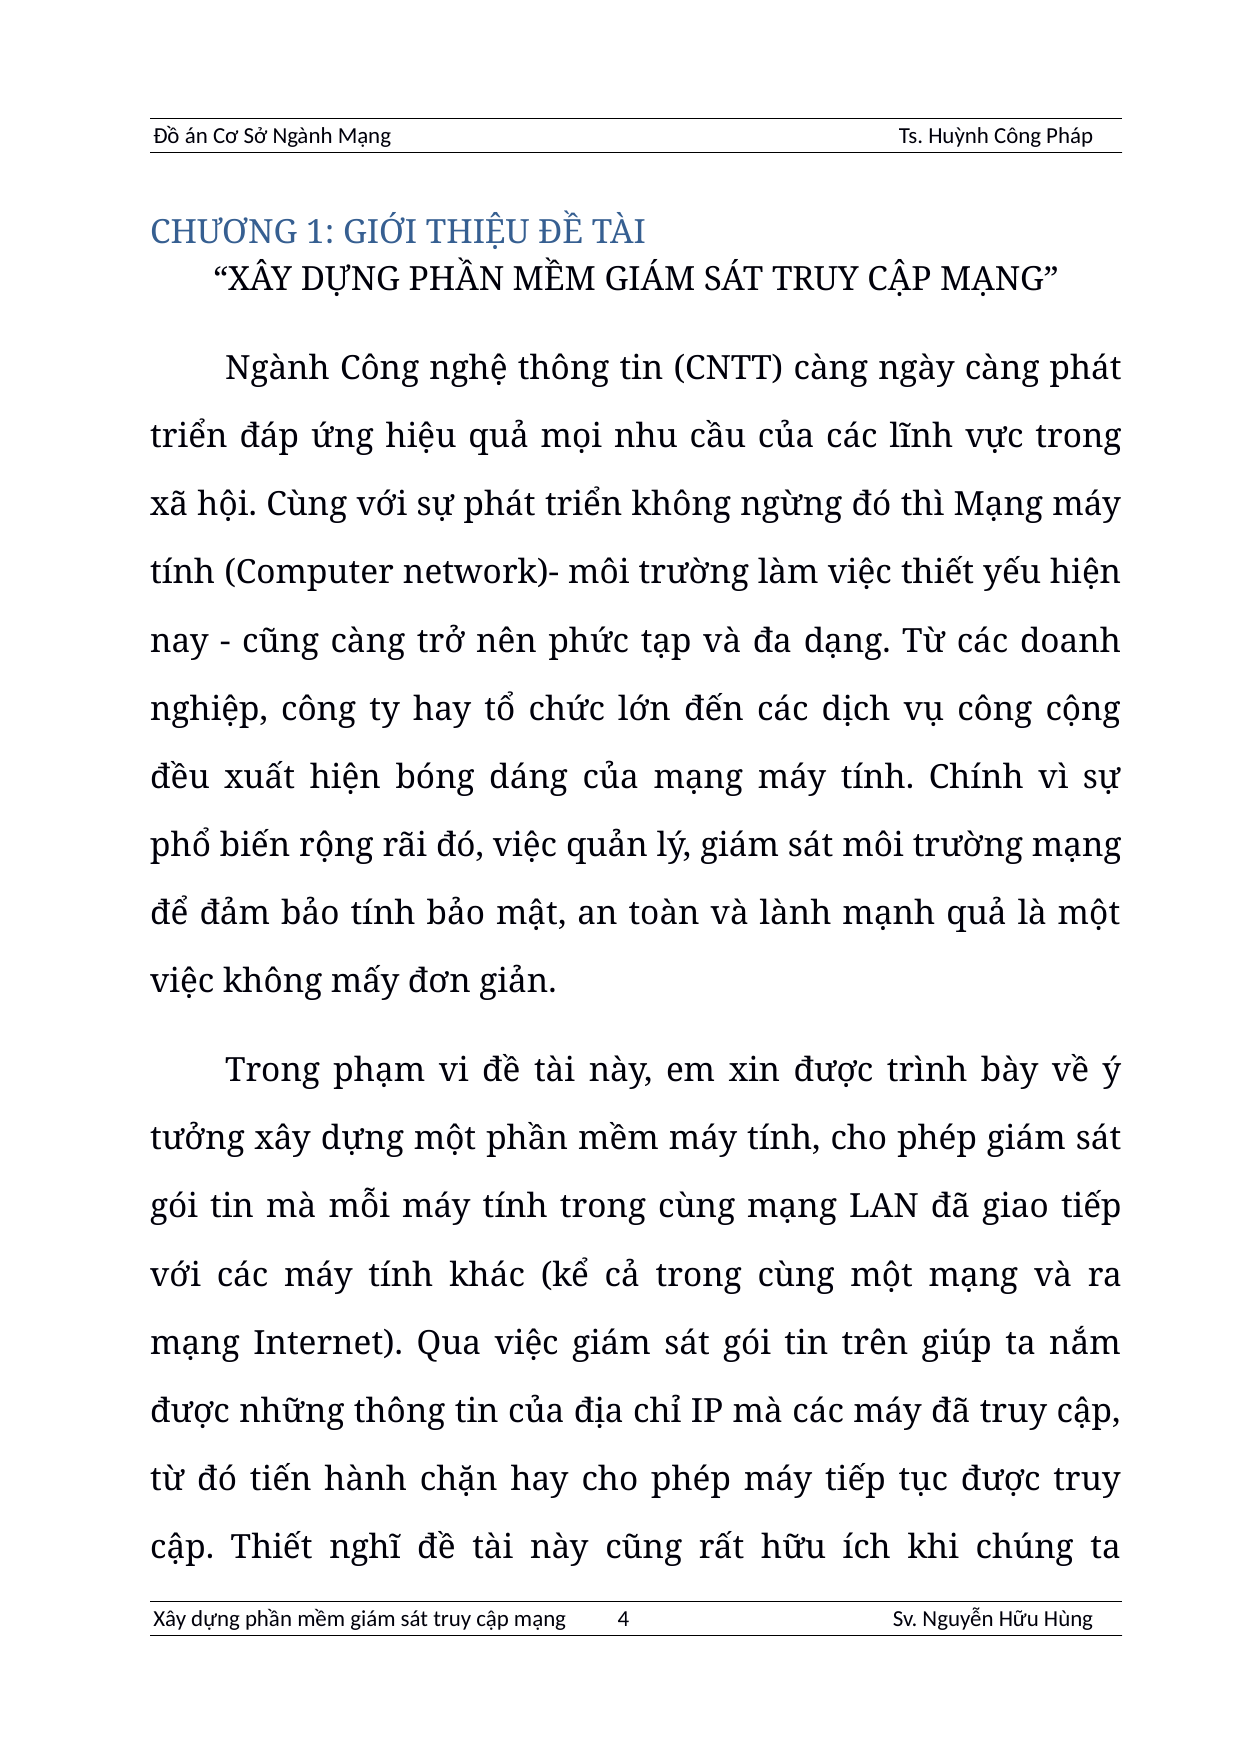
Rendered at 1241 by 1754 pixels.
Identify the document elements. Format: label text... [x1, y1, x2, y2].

text “XÂY DỰNG PHẦN MỀM GIÁM SÁT TRUY CẬP MẠNG” [150, 255, 1122, 300]
text Ngành Công nghệ thông tin (CNTT) càng ngày càng phát triển đáp ứng hiệu quả mọi nhu cầu của các lĩnh vực trong xã hội. Cùng với sự phát triển không ngừng đó thì Mạng máy tính (Computer network)- môi trường làm việc thiết yếu hiện nay - cũng càng trở nên phức tạp và đa dạng. Từ các doanh nghiệp, công ty hay tổ chức lớn đến các dịch vụ công cộng đều xuất hiện bóng dáng của mạng máy tính. Chính vì sự phổ biến rộng rãi đó, việc quản lý, giám sát môi trường mạng để đảm bảo tính bảo mật, an toàn và lành mạnh quả là một việc không mấy đơn giản. [150, 344, 1122, 1002]
text Trong phạm vi đề tài này, em xin được trình bày về ý tưởng xây dựng một phần mềm máy tính, cho phép giám sát gói tin mà mỗi máy tính trong cùng mạng LAN đã giao tiếp với các máy tính khác (kể cả trong cùng một mạng và ra mạng Internet). Qua việc giám sát gói tin trên giúp ta nắm được những thông tin của địa chỉ IP mà các máy đã truy cập, từ đó tiến hành chặn hay cho phép máy tiếp tục được truy cập. Thiết nghĩ đề tài này cũng rất hữu ích khi chúng ta [150, 1046, 1122, 1568]
subtitle CHƯƠNG 1: GIỚI THIỆU ĐỀ TÀI [150, 207, 1122, 253]
